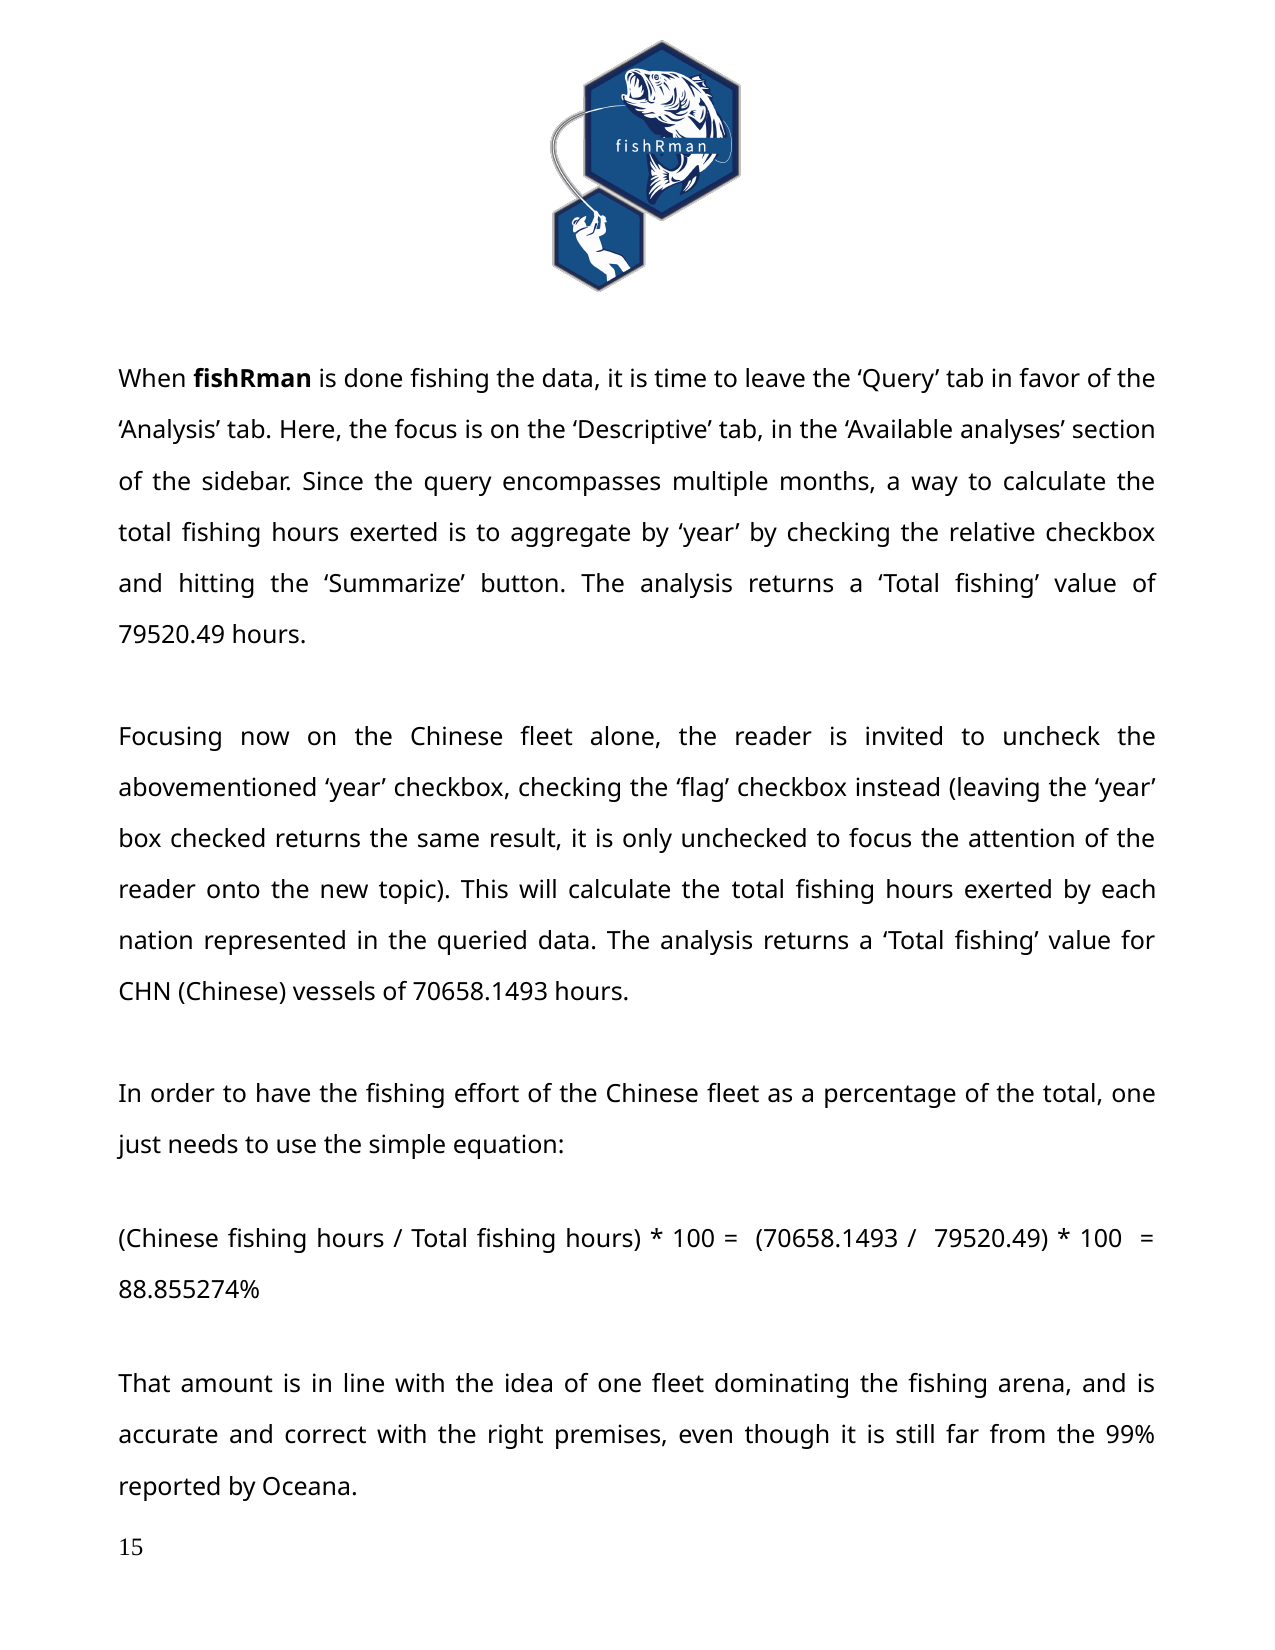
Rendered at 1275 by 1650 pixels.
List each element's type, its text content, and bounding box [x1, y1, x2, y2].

text Focusing now on the Chinese fleet alone, the reader is invited to uncheck the abovementioned ‘year’ checkbox, checking the ‘flag’ checkbox instead (leaving the ‘year’ box checked returns the same result, it is only unchecked to focus the attention of the reader onto the new topic). This will calculate the total fishing hours exerted by each nation represented in the queried data. The analysis returns a ‘Total fishing’ value for CHN (Chinese) vessels of 70658.1493 hours. [118, 718, 1157, 1008]
text In order to have the fishing effort of the Chinese fleet as a percentage of the total, one just needs to use the simple equation: [118, 1076, 1157, 1161]
text (Chinese fishing hours / Total fishing hours) * 100 = (70658.1493 / 79520.49) * 100 = 88.855274% [118, 1221, 1157, 1306]
text That amount is in line with the idea of one fleet dominating the fishing arena, and is accurate and correct with the right premises, even though it is still far from the 99% reported by Oceana. [118, 1366, 1157, 1502]
picture [510, 38, 765, 293]
text When fishRman is done fishing the data, it is time to leave the ‘Query’ tab in favor of the ‘Analysis’ tab. Here, the focus is on the ‘Descriptive’ tab, in the ‘Available analyses’ section of the sidebar. Since the query encompasses multiple months, a way to calculate the total fishing hours exerted is to aggregate by ‘year’ by checking the relative checkbox and hitting the ‘Summarize’ button. The analysis returns a ‘Total fishing’ value of 79520.49 hours. [118, 361, 1157, 650]
